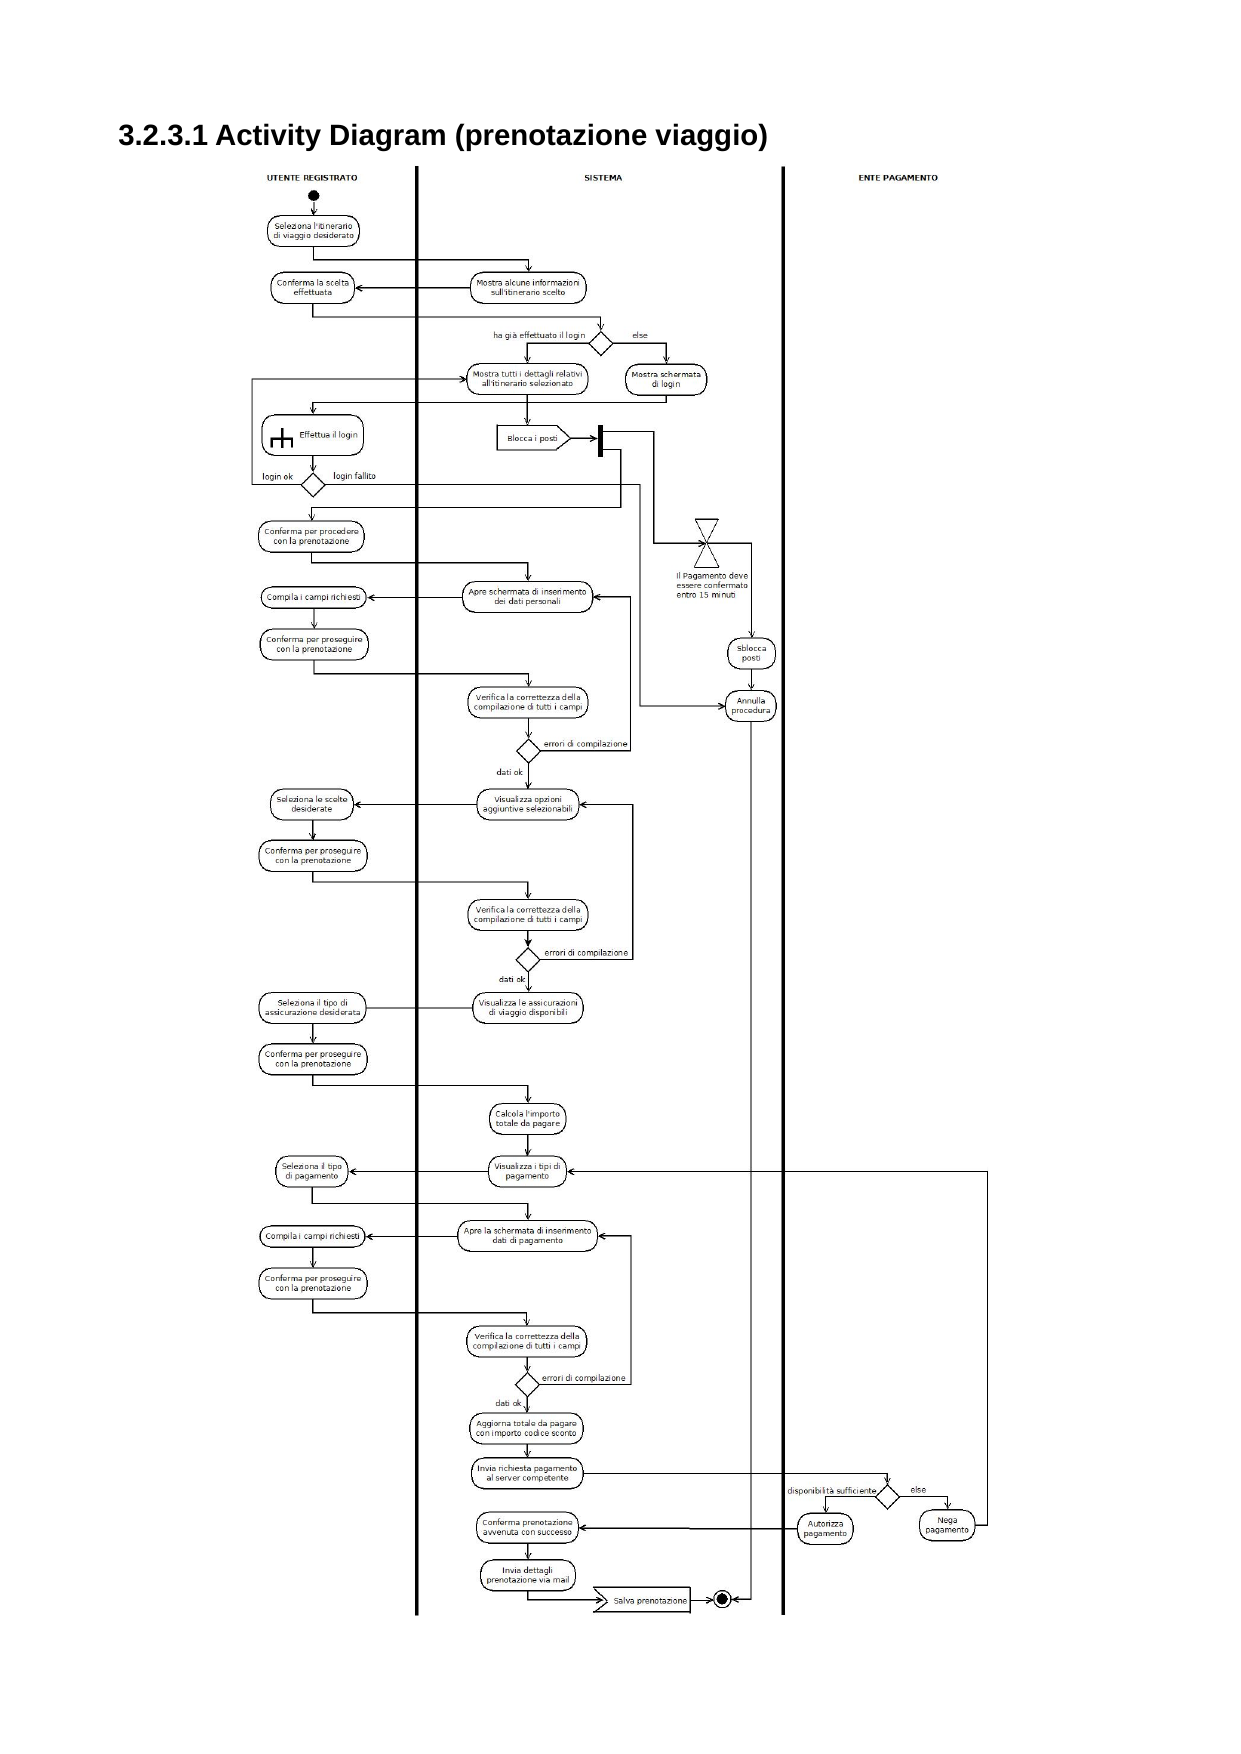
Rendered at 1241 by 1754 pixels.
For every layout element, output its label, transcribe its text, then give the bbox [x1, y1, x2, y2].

subtitle 3.2.3.1 Activity Diagram (prenotazione viaggio) [118, 118, 1122, 152]
picture [251, 164, 989, 1618]
